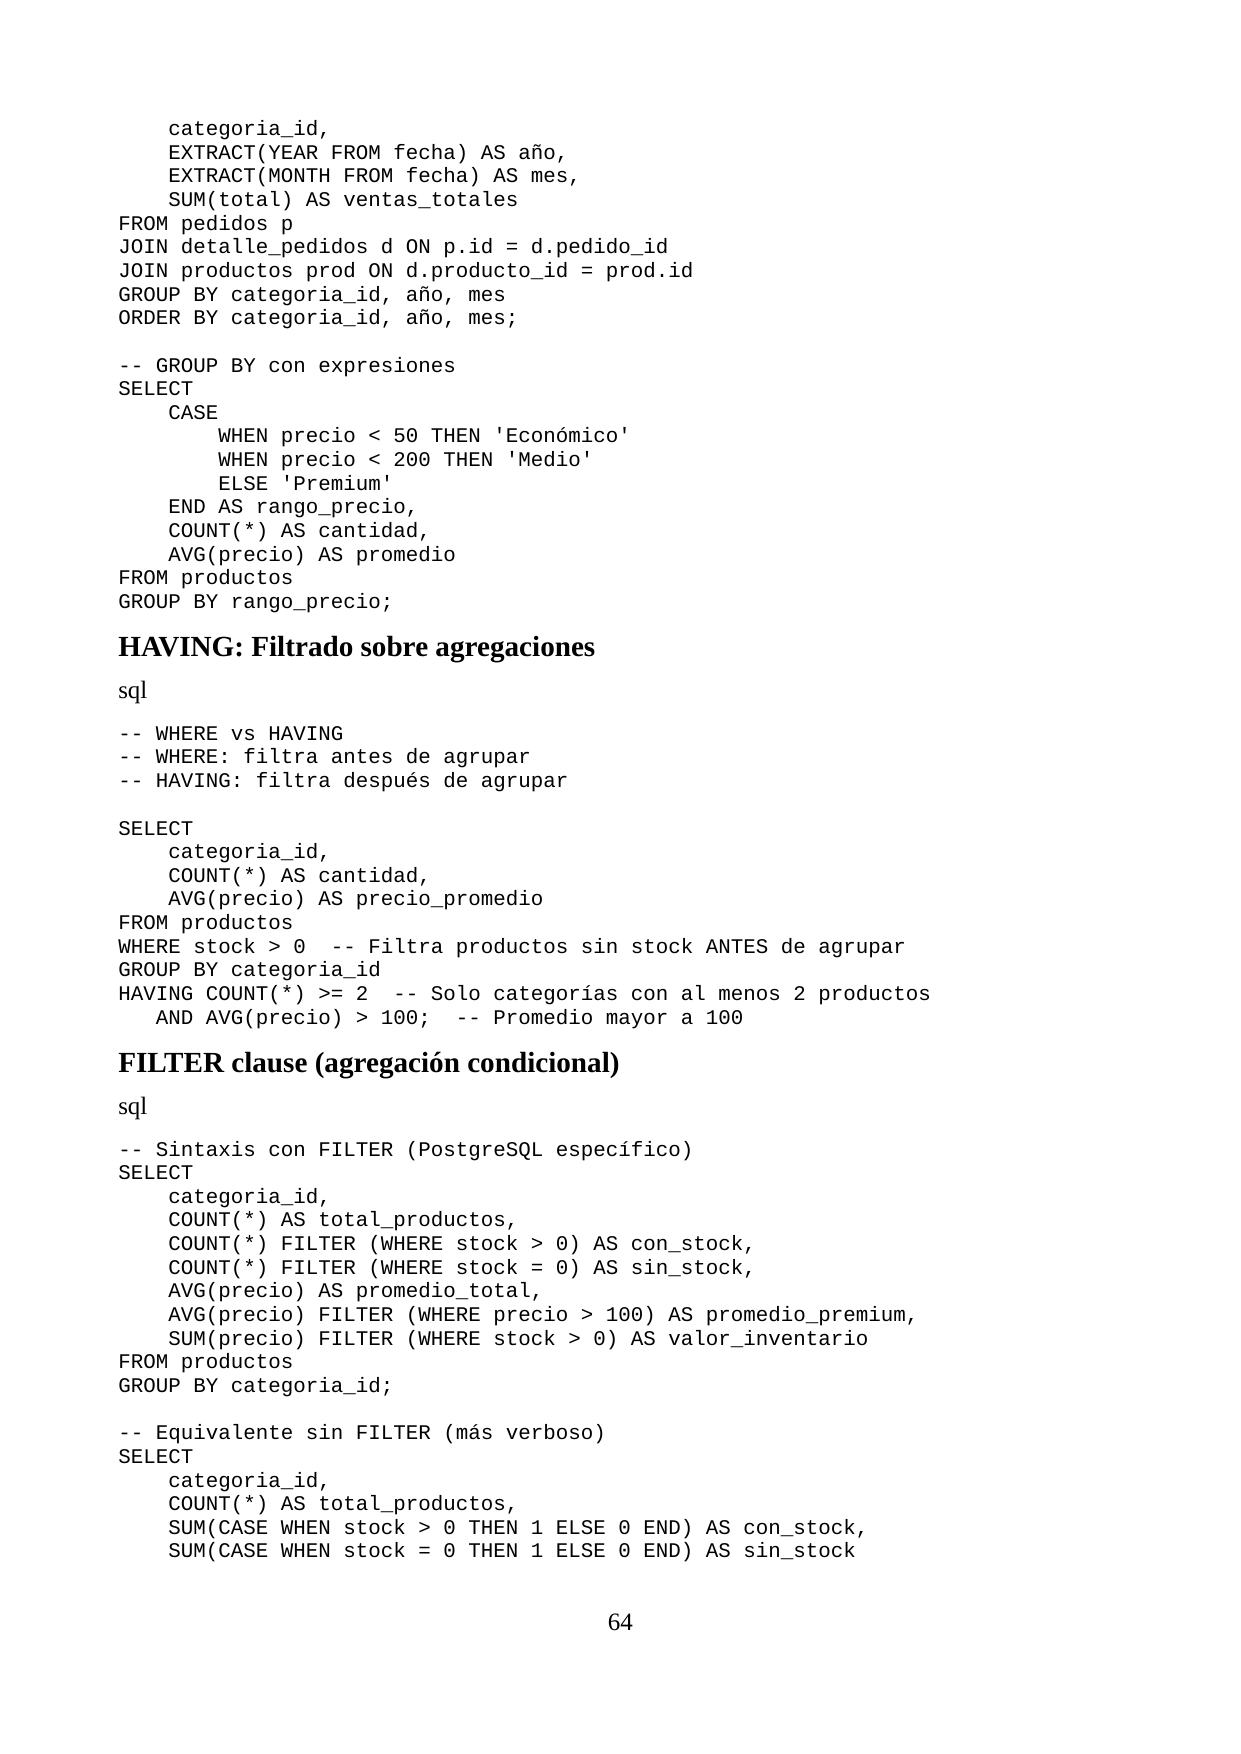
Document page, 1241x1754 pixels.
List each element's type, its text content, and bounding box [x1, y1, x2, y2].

text GROUP BY categoria_id, año, mes [118, 284, 1122, 307]
text CASE [118, 402, 1122, 426]
text SUM(total) AS ventas_totales [118, 189, 1122, 213]
text SELECT [118, 817, 1122, 841]
text -- HAVING: filtra después de agrupar [118, 770, 1122, 794]
text categoria_id, [118, 1186, 1122, 1209]
text AVG(precio) AS promedio_total, [118, 1280, 1122, 1304]
text -- GROUP BY con expresiones [118, 354, 1122, 378]
text COUNT(*) FILTER (WHERE stock = 0) AS sin_stock, [118, 1257, 1122, 1280]
text WHEN precio < 200 THEN 'Medio' [118, 449, 1122, 473]
text sql [118, 675, 1122, 704]
text COUNT(*) AS cantidad, [118, 865, 1122, 888]
text FROM productos [118, 1351, 1122, 1375]
text SELECT [118, 1162, 1122, 1186]
text GROUP BY rango_precio; [118, 591, 1122, 615]
text -- Sintaxis con FILTER (PostgreSQL específico) [118, 1138, 1122, 1162]
text FROM productos [118, 567, 1122, 591]
text WHERE stock > 0 -- Filtra productos sin stock ANTES de agrupar [118, 936, 1122, 959]
text AVG(precio) AS promedio [118, 544, 1122, 567]
text GROUP BY categoria_id; [118, 1375, 1122, 1399]
text AVG(precio) FILTER (WHERE precio > 100) AS promedio_premium, [118, 1304, 1122, 1328]
text categoria_id, [118, 841, 1122, 865]
text SUM(CASE WHEN stock = 0 THEN 1 ELSE 0 END) AS sin_stock [118, 1541, 1122, 1564]
text COUNT(*) AS cantidad, [118, 520, 1122, 544]
text categoria_id, [118, 118, 1122, 142]
text END AS rango_precio, [118, 496, 1122, 520]
text sql [118, 1091, 1122, 1120]
text AND AVG(precio) > 100; -- Promedio mayor a 100 [118, 1007, 1122, 1030]
text COUNT(*) FILTER (WHERE stock > 0) AS con_stock, [118, 1233, 1122, 1257]
text JOIN productos prod ON d.producto_id = prod.id [118, 260, 1122, 284]
text WHEN precio < 50 THEN 'Económico' [118, 426, 1122, 449]
text SELECT [118, 378, 1122, 402]
text AVG(precio) AS precio_promedio [118, 888, 1122, 912]
text GROUP BY categoria_id [118, 959, 1122, 983]
text EXTRACT(MONTH FROM fecha) AS mes, [118, 165, 1122, 189]
text SUM(precio) FILTER (WHERE stock > 0) AS valor_inventario [118, 1328, 1122, 1351]
text COUNT(*) AS total_productos, [118, 1493, 1122, 1517]
text SUM(CASE WHEN stock > 0 THEN 1 ELSE 0 END) AS con_stock, [118, 1517, 1122, 1541]
subtitle HAVING: Filtrado sobre agregaciones [118, 629, 1122, 663]
text FROM pedidos p [118, 213, 1122, 236]
text -- WHERE: filtra antes de agrupar [118, 747, 1122, 770]
text categoria_id, [118, 1469, 1122, 1493]
text JOIN detalle_pedidos d ON p.id = d.pedido_id [118, 236, 1122, 260]
text SELECT [118, 1446, 1122, 1469]
text EXTRACT(YEAR FROM fecha) AS año, [118, 142, 1122, 165]
text FROM productos [118, 912, 1122, 936]
text ELSE 'Premium' [118, 473, 1122, 496]
text HAVING COUNT(*) >= 2 -- Solo categorías con al menos 2 productos [118, 983, 1122, 1007]
subtitle FILTER clause (agregación condicional) [118, 1045, 1122, 1078]
text COUNT(*) AS total_productos, [118, 1209, 1122, 1233]
text ORDER BY categoria_id, año, mes; [118, 307, 1122, 331]
text -- Equivalente sin FILTER (más verboso) [118, 1422, 1122, 1446]
text -- WHERE vs HAVING [118, 723, 1122, 747]
